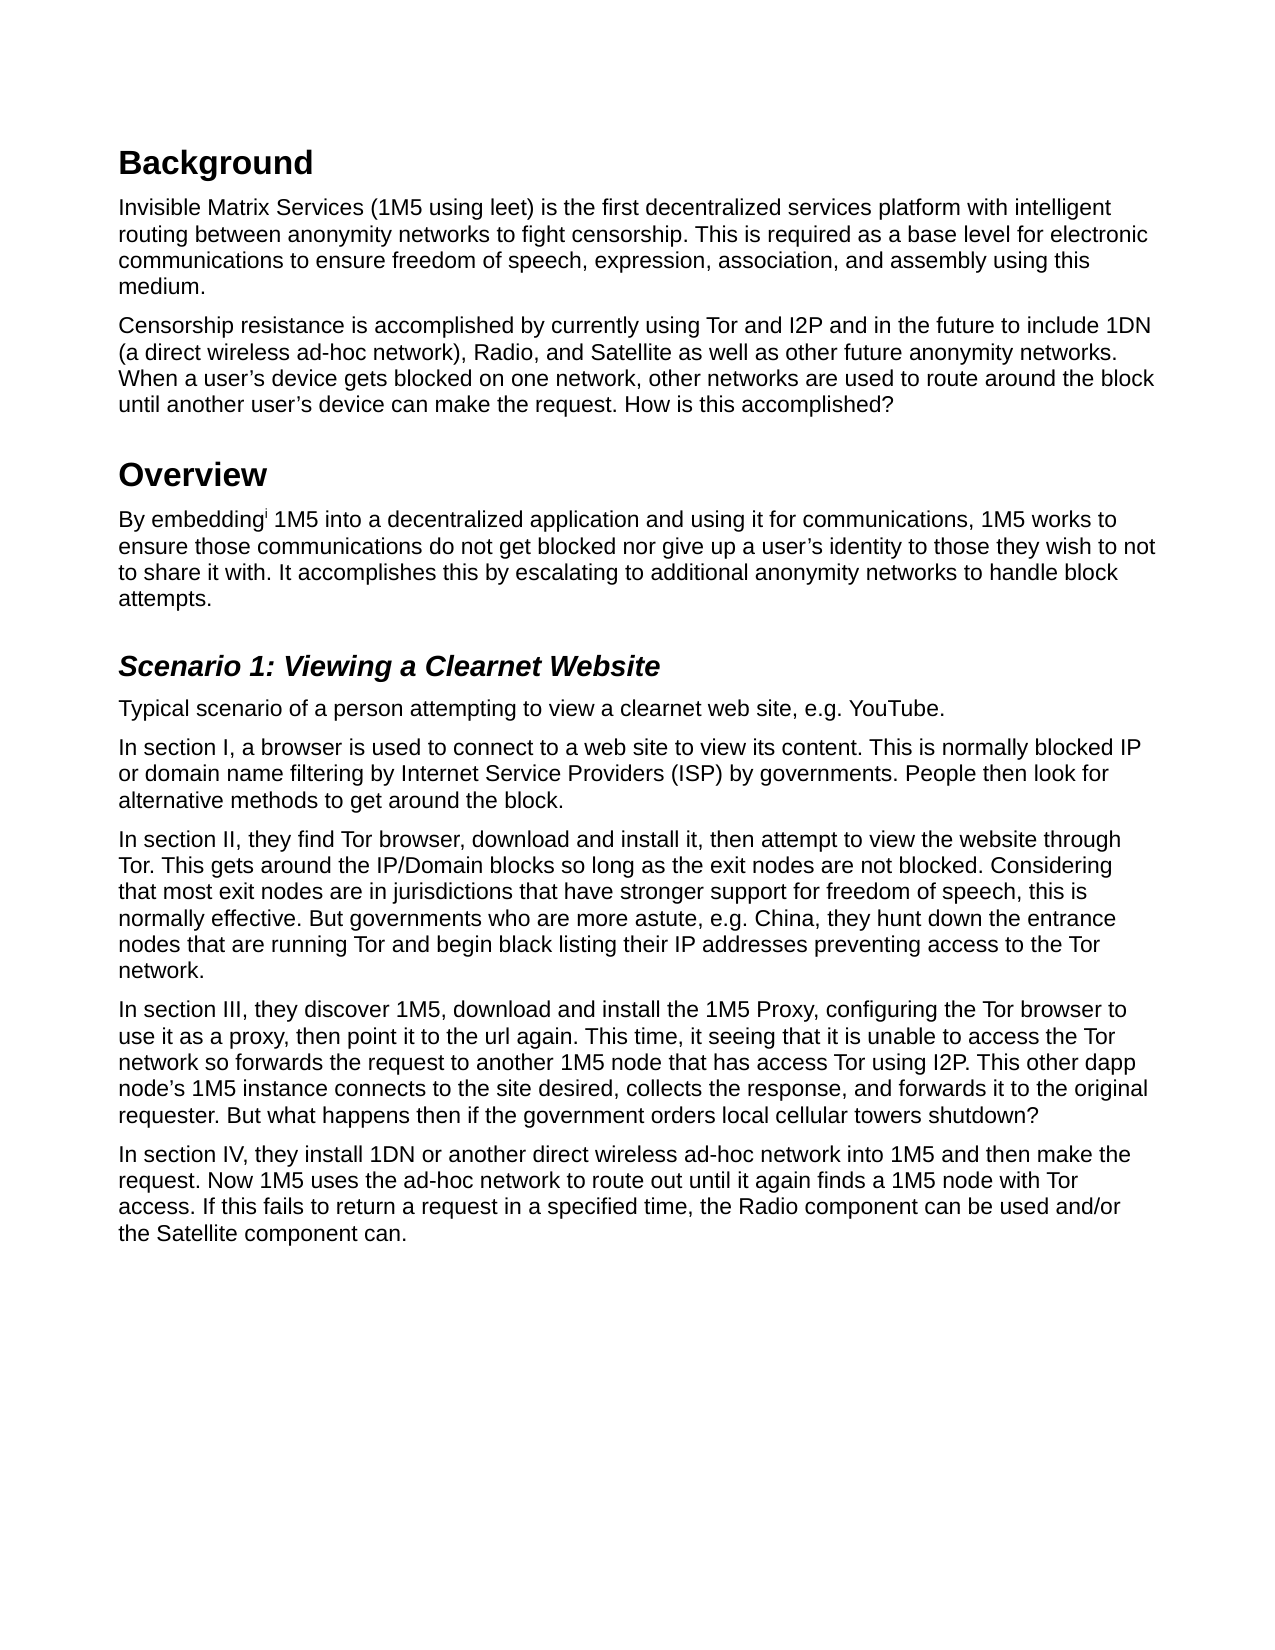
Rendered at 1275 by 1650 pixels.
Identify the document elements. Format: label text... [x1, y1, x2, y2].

subtitle Overview [118, 455, 1157, 494]
text By embedding 1M5 into a decentralized application and using it for communications, 1M5 works to ensure those communications do not get blocked nor give up a user’s identity to those they wish to not to share it with. It accomplishes this by escalating to additional anonymity networks to handle block attempts. [118, 506, 1157, 612]
subtitle Scenario 1: Viewing a Clearnet Website [118, 649, 1157, 683]
text In section II, they find Tor browser, download and install it, then attempt to view the website through Tor. This gets around the IP/Domain blocks so long as the exit nodes are not blocked. Considering that most exit nodes are in jurisdictions that have stronger support for freedom of speech, this is normally effective. But governments who are more astute, e.g. China, they hunt down the entrance nodes that are running Tor and begin black listing their IP addresses preventing access to the Tor network. [118, 826, 1157, 984]
subtitle Background [118, 143, 1157, 182]
text Invisible Matrix Services (1M5 using leet) is the first decentralized services platform with intelligent routing between anonymity networks to fight censorship. This is required as a base level for electronic communications to ensure freedom of speech, expression, association, and assembly using this medium. [118, 194, 1157, 300]
text In section III, they discover 1M5, download and install the 1M5 Proxy, configuring the Tor browser to use it as a proxy, then point it to the url again. This time, it seeing that it is unable to access the Tor network so forwards the request to another 1M5 node that has access Tor using I2P. This other dapp node’s 1M5 instance connects to the site desired, collects the response, and forwards it to the original requester. But what happens then if the government orders local cellular towers shutdown? [118, 996, 1157, 1128]
text In section I, a browser is used to connect to a web site to view its content. This is normally blocked IP or domain name filtering by Internet Service Providers (ISP) by governments. People then look for alternative methods to get around the block. [118, 734, 1157, 813]
text Typical scenario of a person attempting to view a clearnet web site, e.g. YouTube. [118, 695, 1157, 722]
text In section IV, they install 1DN or another direct wireless ad-hoc network into 1M5 and then make the request. Now 1M5 uses the ad-hoc network to route out until it again finds a 1M5 node with Tor access. If this fails to return a request in a specified time, the Radio component can be used and/or the Satellite component can. [118, 1141, 1157, 1246]
text Censorship resistance is accomplished by currently using Tor and I2P and in the future to include 1DN (a direct wireless ad-hoc network), Radio, and Satellite as well as other future anonymity networks. When a user’s device gets blocked on one network, other networks are used to route around the block until another user’s device can make the request. How is this accomplished? [118, 312, 1157, 418]
